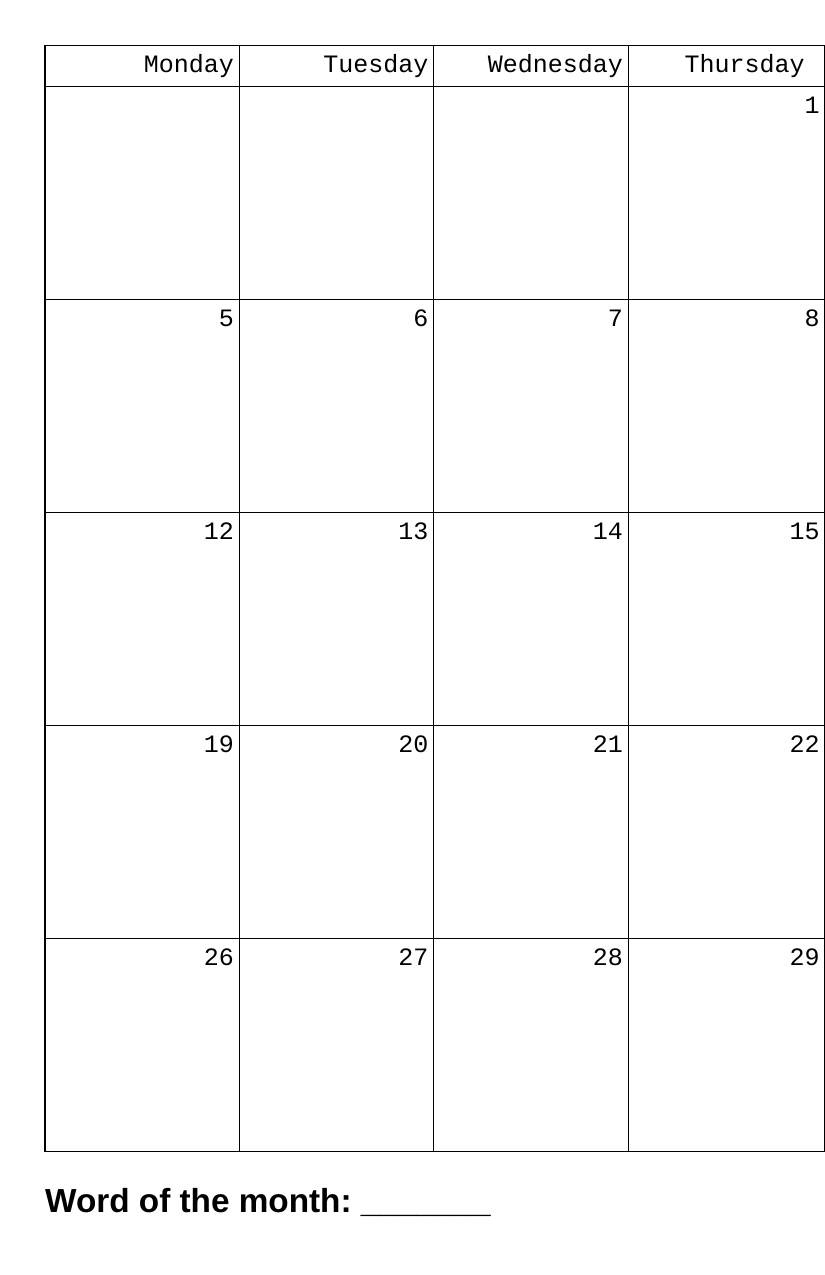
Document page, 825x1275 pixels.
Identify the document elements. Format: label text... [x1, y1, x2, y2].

table_cell 19 [46, 726, 239, 938]
table_cell 13 [240, 513, 433, 725]
table_header Monday [46, 46, 239, 86]
table_cell 14 [434, 513, 628, 725]
table_cell 6 [240, 300, 433, 512]
table_header Wednesday [434, 46, 628, 86]
table_cell 12 [46, 513, 239, 725]
table_cell 21 [434, 726, 628, 938]
table_cell 1 [629, 87, 824, 299]
table_cell 22 [629, 726, 824, 938]
table_cell 5 [46, 300, 239, 512]
table_cell [46, 87, 239, 299]
table_cell 26 [46, 939, 239, 1151]
table_cell 27 [240, 939, 433, 1151]
table_cell 20 [240, 726, 433, 938]
table_cell 28 [434, 939, 628, 1151]
table_cell 15 [629, 513, 824, 725]
table_cell 29 [629, 939, 824, 1151]
table_cell [240, 87, 433, 299]
table_cell 7 [434, 300, 628, 512]
table_header Tuesday [240, 46, 433, 86]
table_cell [434, 87, 628, 299]
table_header Thursday [629, 46, 824, 86]
table_cell 8 [629, 300, 824, 512]
subtitle Word of the month: _______ [45, 1181, 825, 1219]
